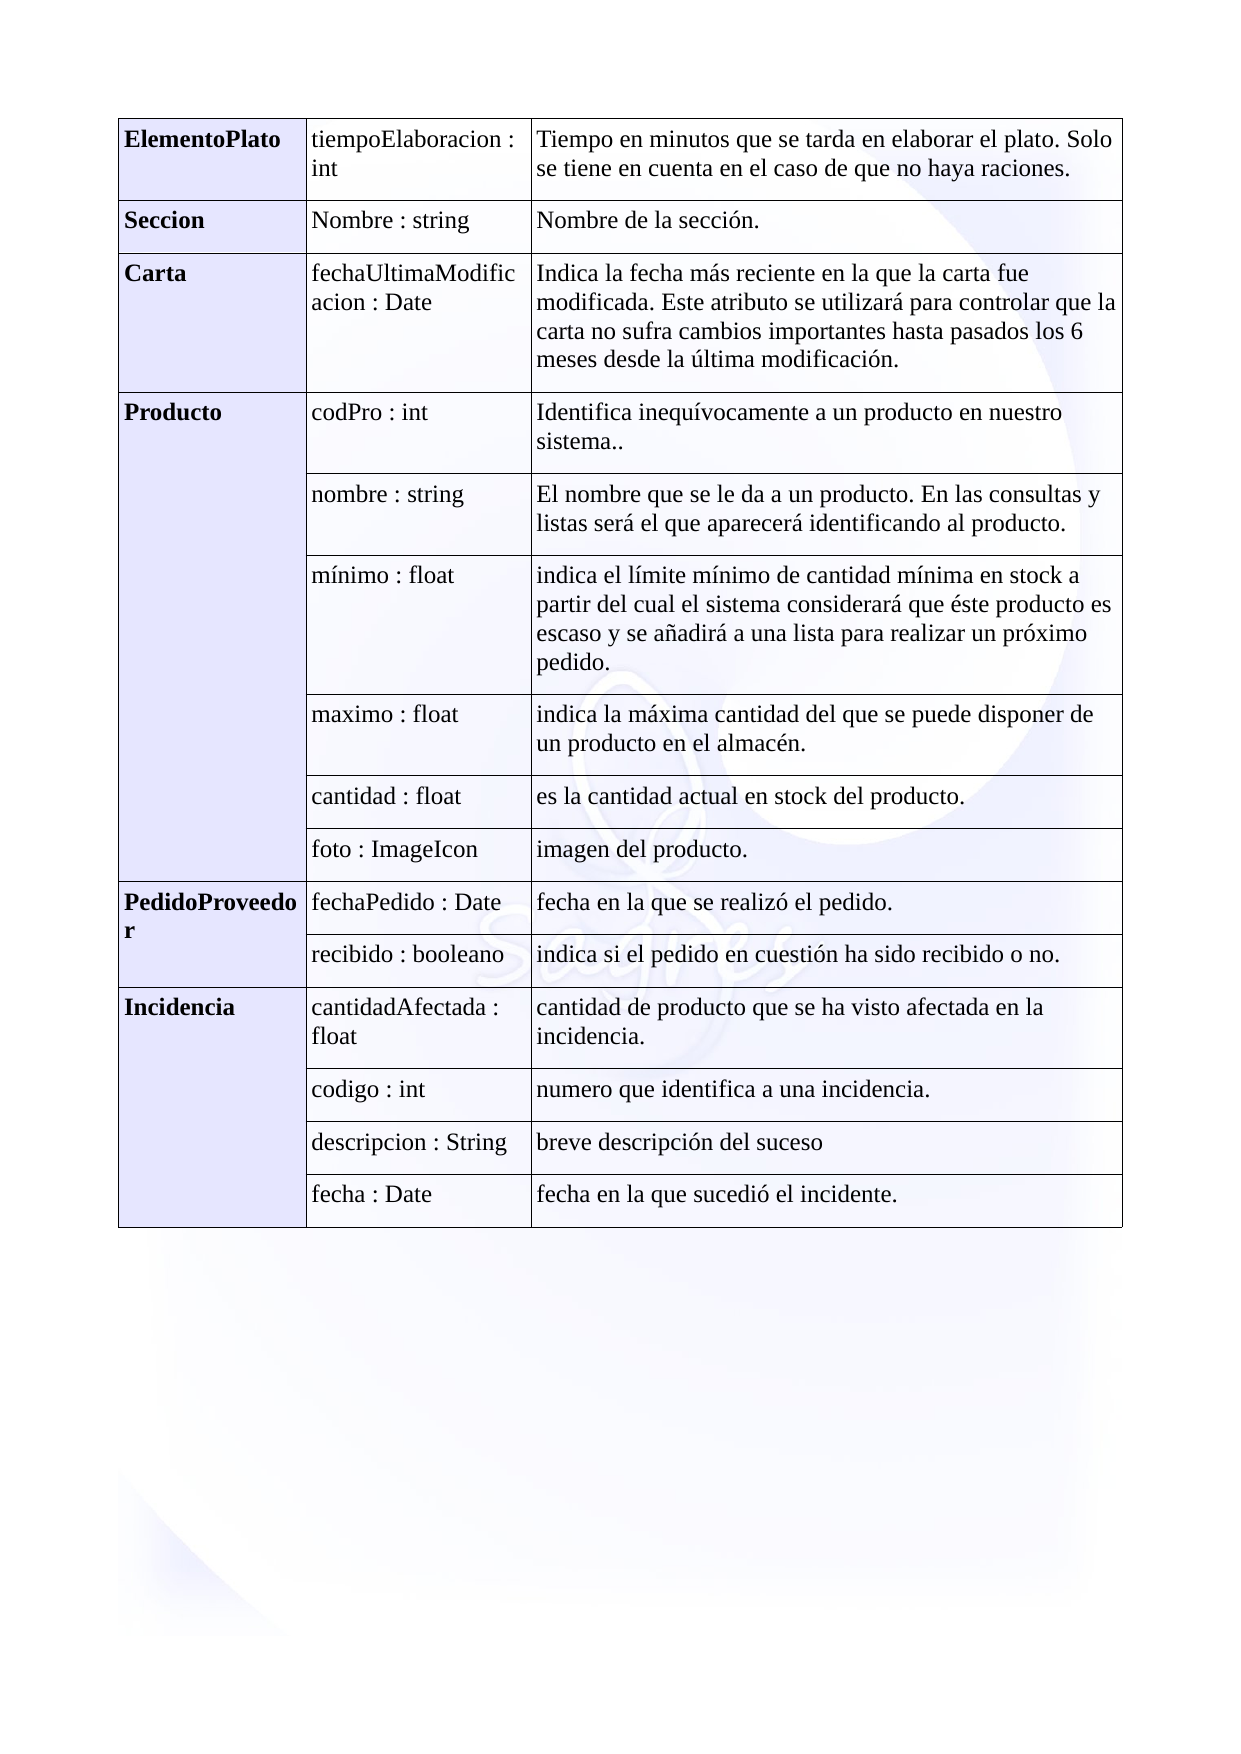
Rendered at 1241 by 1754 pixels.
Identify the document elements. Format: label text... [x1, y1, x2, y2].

table_cell ElementoPlato [119, 119, 306, 200]
table_cell cantidad : float [307, 776, 531, 828]
table_cell Nombre de la sección. [532, 201, 1122, 252]
table_cell indica la máxima cantidad del que se puede disponer de un producto en el almacén. [532, 695, 1122, 775]
table_cell mínimo : float [307, 556, 531, 694]
table_cell PedidoProveedor [119, 882, 306, 987]
table_cell Tiempo en minutos que se tarda en elaborar el plato. Solo se tiene en cuenta en el caso de que no haya raciones. [532, 119, 1122, 200]
table_cell fecha en la que se realizó el pedido. [532, 882, 1122, 934]
table_cell descripcion : String [307, 1122, 531, 1174]
picture [118, 1228, 1122, 1636]
table_cell recibido : booleano [307, 935, 531, 987]
table_cell Carta [119, 254, 306, 392]
table_cell Incidencia [119, 988, 306, 1227]
table_cell cantidadAfectada : float [307, 988, 531, 1068]
table_cell indica el límite mínimo de cantidad mínima en stock a partir del cual el sistema considerará que éste producto es escaso y se añadirá a una lista para realizar un próximo pedido. [532, 556, 1122, 694]
table_cell El nombre que se le da a un producto. En las consultas y listas será el que aparecerá identificando al producto. [532, 474, 1122, 555]
table_cell fecha en la que sucedió el incidente. [532, 1175, 1122, 1227]
table_cell Producto [119, 393, 306, 881]
table_cell Indica la fecha más reciente en la que la carta fue modificada. Este atributo se utilizará para controlar que la carta no sufra cambios importantes hasta pasados los 6 meses desde la última modificación. [532, 254, 1122, 392]
table_cell nombre : string [307, 474, 531, 555]
table_cell Nombre : string [307, 201, 531, 252]
table_cell Seccion [119, 201, 306, 252]
table_cell codPro : int [307, 393, 531, 473]
table_cell breve descripción del suceso [532, 1122, 1122, 1174]
table_cell numero que identifica a una incidencia. [532, 1069, 1122, 1121]
table_cell cantidad de producto que se ha visto afectada en la incidencia. [532, 988, 1122, 1068]
table_cell es la cantidad actual en stock del producto. [532, 776, 1122, 828]
table_cell fechaUltimaModificacion : Date [307, 254, 531, 392]
table_cell foto : ImageIcon [307, 829, 531, 881]
table_cell tiempoElaboracion : int [307, 119, 531, 200]
table_cell Identifica inequívocamente a un producto en nuestro sistema.. [532, 393, 1122, 473]
table_cell maximo : float [307, 695, 531, 775]
table_cell fechaPedido : Date [307, 882, 531, 934]
table_cell imagen del producto. [532, 829, 1122, 881]
table_cell fecha : Date [307, 1175, 531, 1227]
table_cell codigo : int [307, 1069, 531, 1121]
table_cell indica si el pedido en cuestión ha sido recibido o no. [532, 935, 1122, 987]
